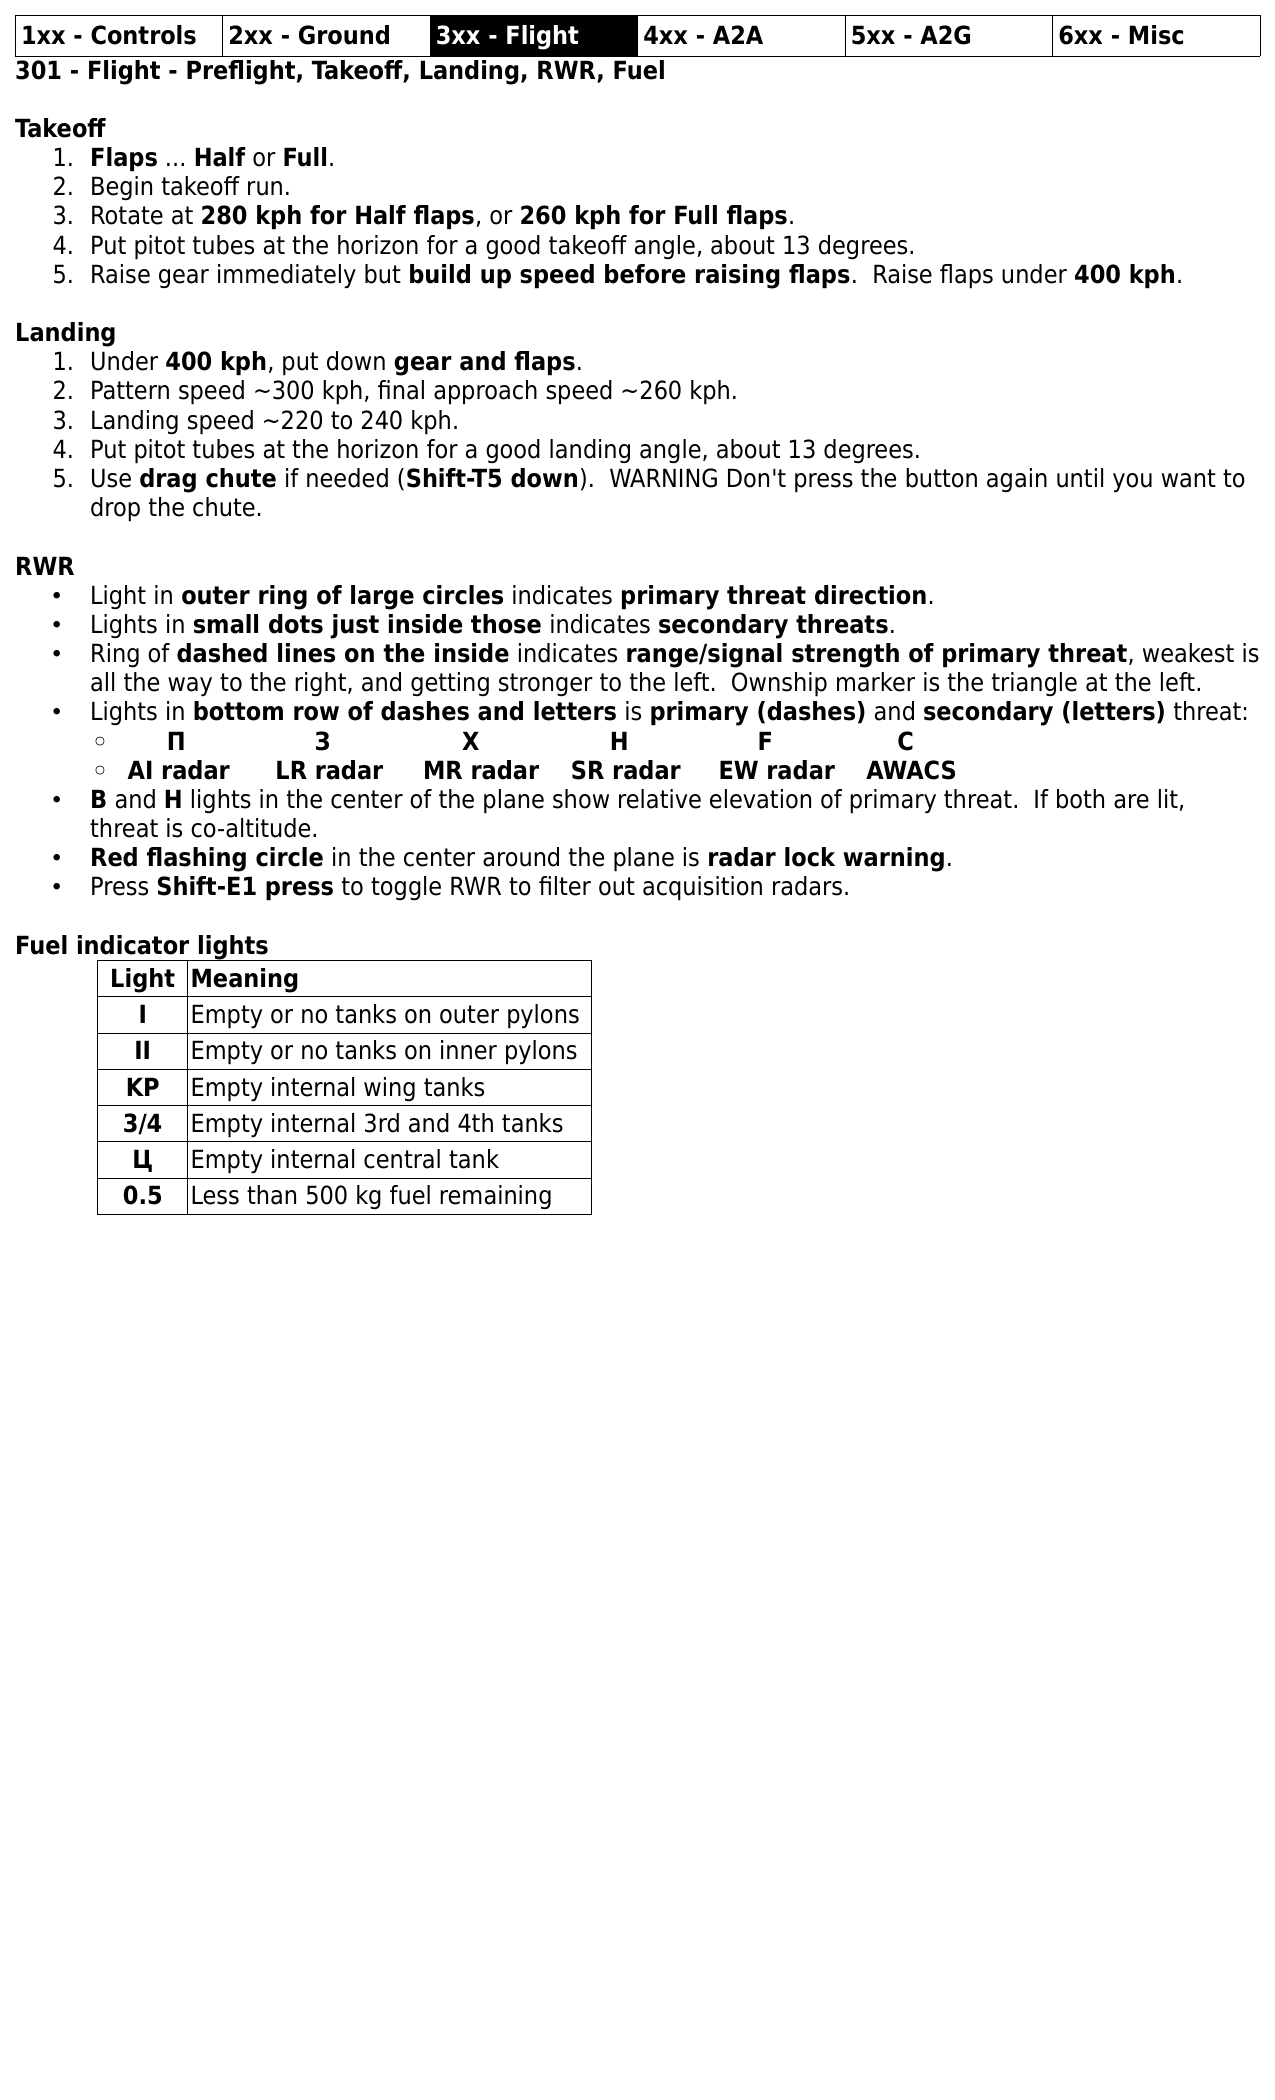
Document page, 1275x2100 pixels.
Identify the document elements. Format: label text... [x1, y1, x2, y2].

list Flaps ... Half or Full. [52, 143, 1260, 172]
list Put pitot tubes at the horizon for a good landing angle, about 13 degrees. [52, 435, 1260, 464]
text Takeoff [15, 114, 1260, 143]
list Press Shift-E1 press to toggle RWR to filter out acquisition radars. [52, 872, 1260, 902]
table_header 1xx - Controls [16, 16, 222, 56]
list Raise gear immediately but build up speed before raising flaps. Raise flaps under 400 kph. [52, 260, 1260, 289]
list Ring of dashed lines on the inside indicates range/signal strength of primary threat, weakest is all the way to the right, and getting stronger to the left. Ownship marker is the triangle at the left. [52, 639, 1260, 697]
table_header 6xx - Misc [1053, 16, 1260, 56]
table_cell Ц [98, 1142, 187, 1177]
text 301 - Flight - Preflight, Takeoff, Landing, RWR, Fuel [15, 57, 1260, 85]
text Landing [15, 318, 1260, 347]
table_cell I [98, 997, 187, 1032]
list Pattern speed ~300 kph, final approach speed ~260 kph. [52, 377, 1260, 406]
list Under 400 kph, put down gear and flaps. [52, 347, 1260, 377]
table_cell Empty internal wing tanks [188, 1070, 591, 1105]
table_cell Empty or no tanks on outer pylons [188, 997, 591, 1032]
table_header 2xx - Ground [223, 16, 430, 56]
table_cell 0.5 [98, 1179, 187, 1214]
list Use drag chute if needed (Shift-T5 down). WARNING Don't press the button again until you want to drop the chute. [52, 464, 1260, 522]
table_header 4xx - A2A [638, 16, 845, 56]
list AI radar LR radar MR radar SR radar EW radar AWACS [90, 756, 1260, 785]
list B and H lights in the center of the plane show relative elevation of primary threat. If both are lit, threat is co-altitude. [52, 785, 1260, 843]
text Fuel indicator lights [15, 931, 1260, 960]
list Red flashing circle in the center around the plane is radar lock warning. [52, 843, 1260, 872]
list Lights in bottom row of dashes and letters is primary (dashes) and secondary (letters) threat: [52, 697, 1260, 727]
table_cell II [98, 1034, 187, 1069]
list Put pitot tubes at the horizon for a good takeoff angle, about 13 degrees. [52, 231, 1260, 260]
table_cell KP [98, 1070, 187, 1105]
text RWR [15, 552, 1260, 581]
table_cell Empty internal central tank [188, 1142, 591, 1177]
table_header 3xx - Flight [431, 16, 637, 56]
table_header 5xx - A2G [846, 16, 1052, 56]
table_cell Less than 500 kg fuel remaining [188, 1179, 591, 1214]
list Light in outer ring of large circles indicates primary threat direction. [52, 581, 1260, 610]
list П З X H F C [90, 727, 1260, 756]
table_header Light [98, 961, 187, 996]
list Rotate at 280 kph for Half flaps, or 260 kph for Full flaps. [52, 202, 1260, 231]
table_cell Empty internal 3rd and 4th tanks [188, 1106, 591, 1141]
table_header Meaning [188, 961, 591, 996]
table_cell 3/4 [98, 1106, 187, 1141]
list Begin takeoff run. [52, 172, 1260, 202]
list Landing speed ~220 to 240 kph. [52, 406, 1260, 435]
table_cell Empty or no tanks on inner pylons [188, 1034, 591, 1069]
list Lights in small dots just inside those indicates secondary threats. [52, 610, 1260, 639]
